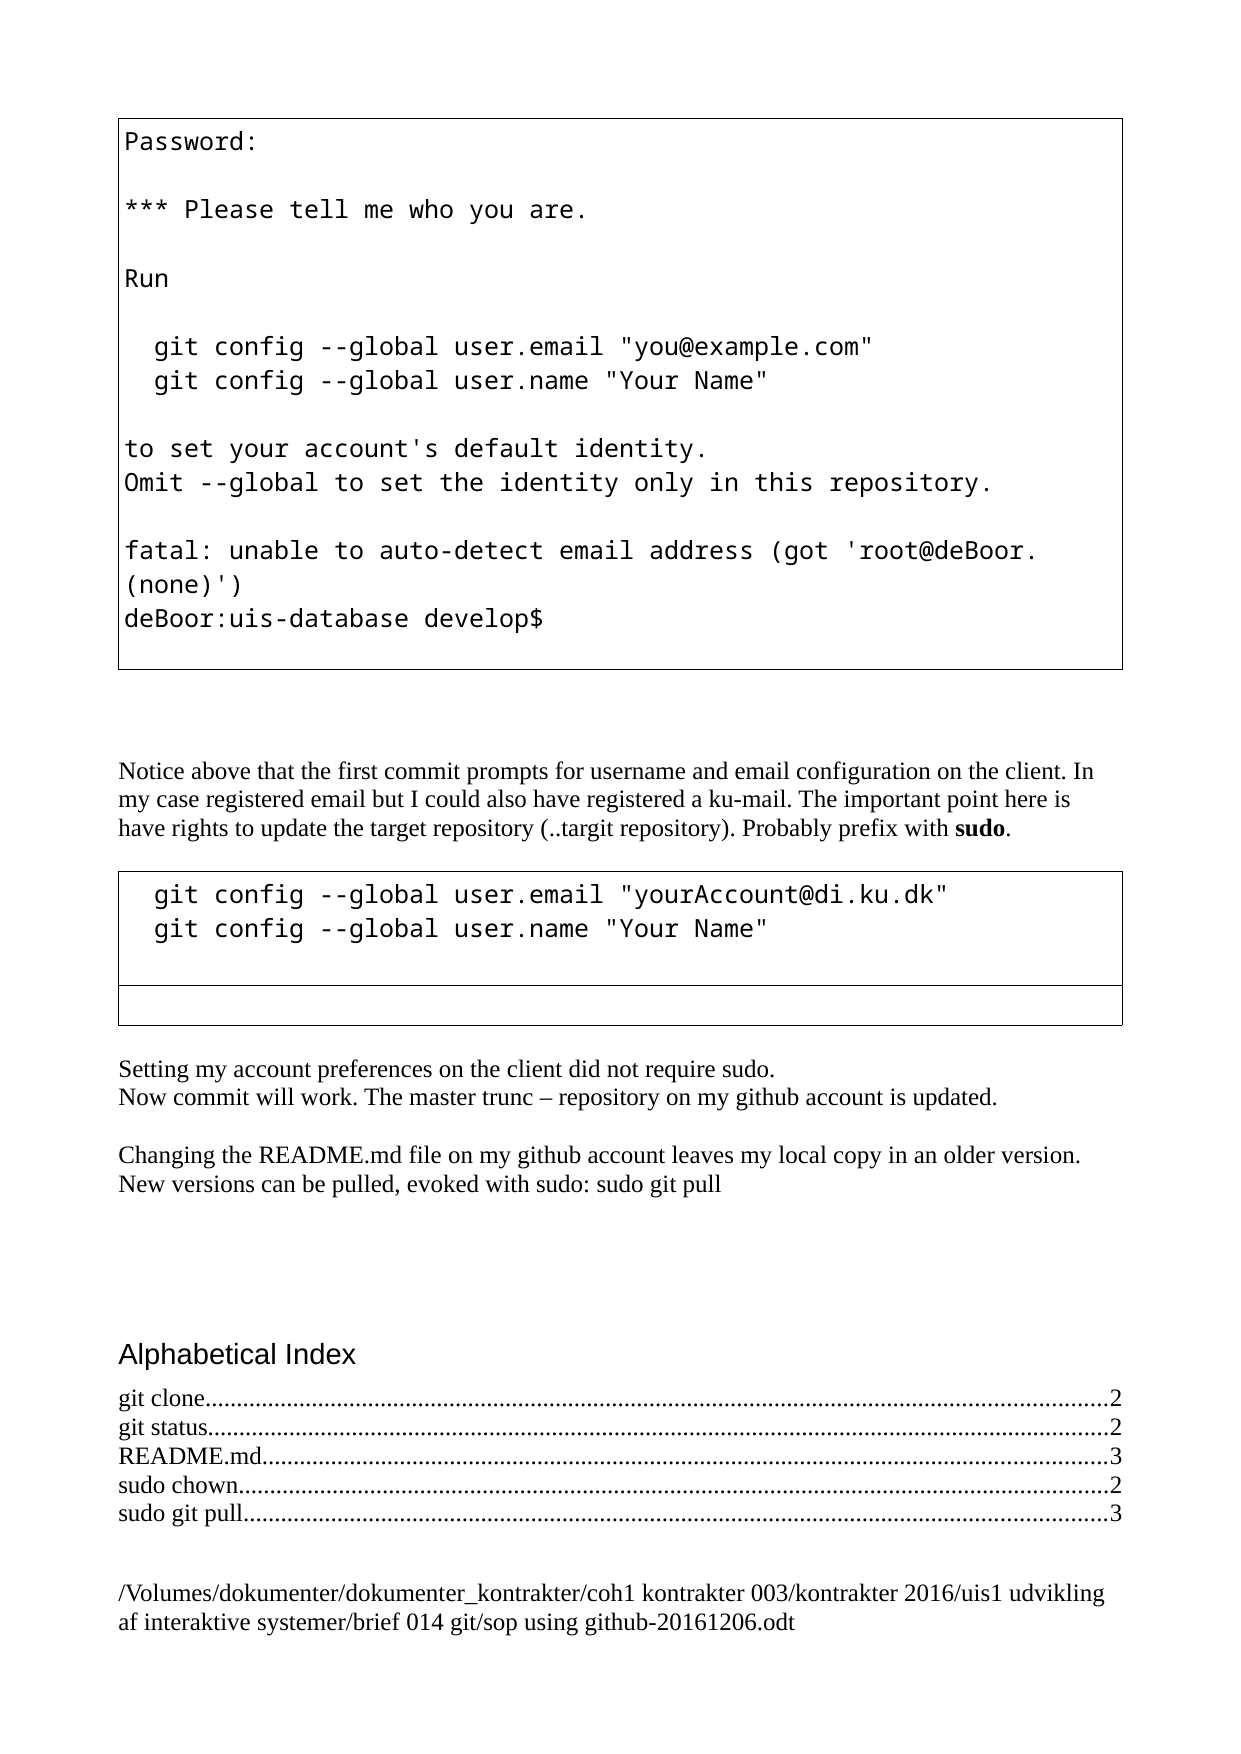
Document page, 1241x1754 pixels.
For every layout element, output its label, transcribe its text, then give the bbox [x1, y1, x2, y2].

table_cell [119, 986, 1122, 1025]
text git clone 2 [118, 1383, 1122, 1412]
text Setting my account preferences on the client did not require sudo. [118, 1054, 1122, 1082]
text README.md 3 [118, 1441, 1122, 1470]
text sudo chown 2 [118, 1470, 1122, 1498]
subtitle Alphabetical Index [118, 1337, 1122, 1371]
text Now commit will work. The master trunc – repository on my github account is updated. [118, 1082, 1122, 1111]
text git status 2 [118, 1412, 1122, 1441]
table_header git config --global user.email "yourAccount@di.ku.dk" git config --global user.name "Your Name" [119, 872, 1122, 984]
text Notice above that the first commit prompts for username and email configuration on the client. In my case registered email but I could also have registered a ku-mail. The important point here is have rights to update the target repository (..targit repository). Probably prefix with sudo. [118, 756, 1122, 842]
text Changing the README.md file on my github account leaves my local copy in an older version. New versions can be pulled, evoked with sudo: sudo git pull [118, 1140, 1122, 1197]
table_cell Password: *** Please tell me who you are. Run git config --global user.email "you@example.com" git config --global user.name "Your Name" to set your account's default identity. Omit --global to set the identity only in this repository. fatal: unable to auto-detect email address (got 'root@deBoor.(none)') deBoor:uis-database develop$ [119, 119, 1122, 669]
text sudo git pull 3 [118, 1498, 1122, 1527]
